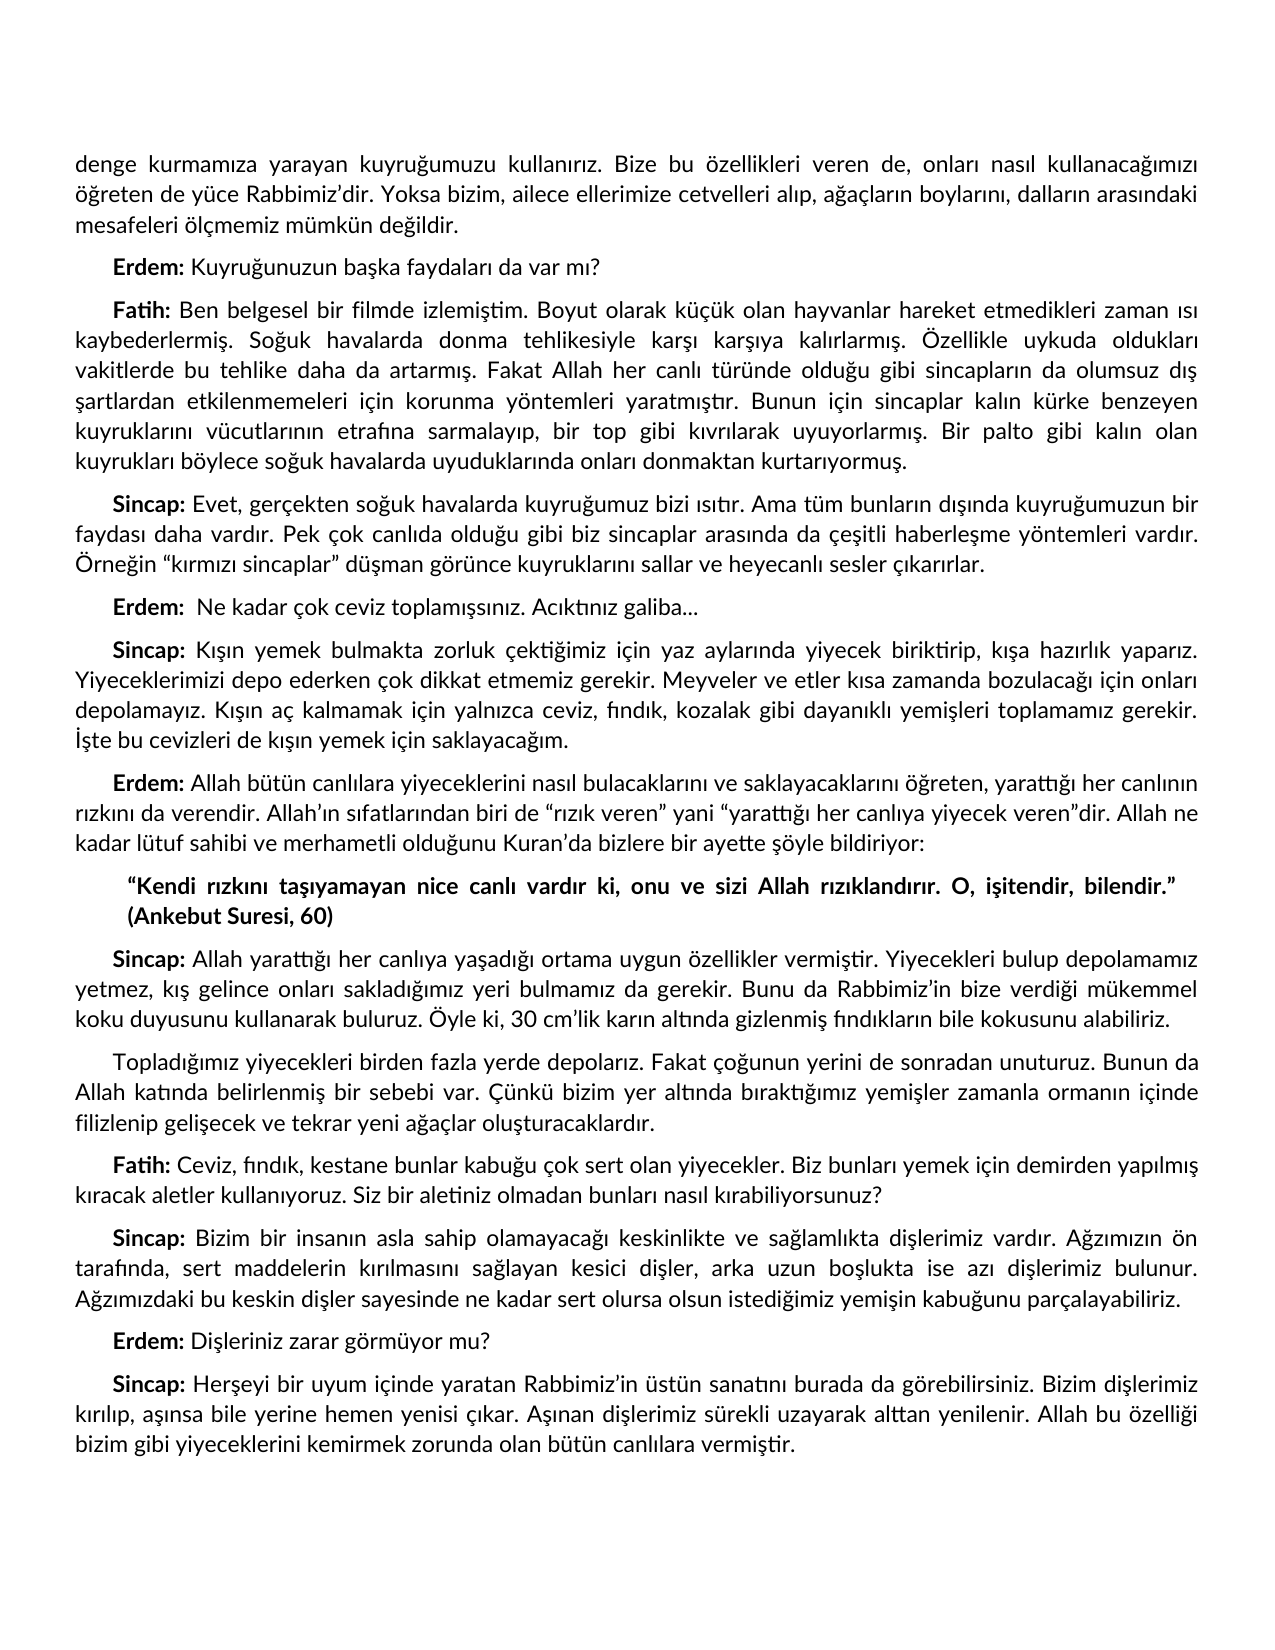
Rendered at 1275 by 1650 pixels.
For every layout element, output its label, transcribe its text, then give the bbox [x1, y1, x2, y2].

text Sincap: Evet, gerçekten soğuk havalarda kuyruğumuz bizi ısıtır. Ama tüm bunların dışında kuyruğumuzun bir faydası daha vardır. Pek çok canlıda olduğu gibi biz sincaplar arasında da çeşitli haberleşme yöntemleri vardır. Örneğin “kırmızı sincaplar” düşman görünce kuyruklarını sallar ve heyecanlı sesler çıkarırlar. [75, 489, 1200, 577]
text Sincap: Bizim bir insanın asla sahip olamayacağı keskinlikte ve sağlamlıkta dişlerimiz vardır. Ağzımızın ön tarafında, sert maddelerin kırılmasını sağlayan kesici dişler, arka uzun boşlukta ise azı dişlerimiz bulunur. Ağzımızdaki bu keskin dişler sayesinde ne kadar sert olursa olsun istediğimiz yemişin kabuğunu parçalayabiliriz. [75, 1224, 1200, 1312]
text Sincap: Kışın yemek bulmakta zorluk çektiğimiz için yaz aylarında yiyecek biriktirip, kışa hazırlık yaparız. Yiyeceklerimizi depo ederken çok dikkat etmemiz gerekir. Meyveler ve etler kısa zamanda bozulacağı için onları depolamayız. Kışın aç kalmamak için yalnızca ceviz, fındık, kozalak gibi dayanıklı yemişleri toplamamız gerekir. İşte bu cevizleri de kışın yemek için saklayacağım. [75, 635, 1200, 753]
text Fatih: Ben belgesel bir filmde izlemiştim. Boyut olarak küçük olan hayvanlar hareket etmedikleri zaman ısı kaybederlermiş. Soğuk havalarda donma tehlikesiyle karşı karşıya kalırlarmış. Özellikle uykuda oldukları vakitlerde bu tehlike daha da artarmış. Fakat Allah her canlı türünde olduğu gibi sincapların da olumsuz dış şartlardan etkilenmemeleri için korunma yöntemleri yaratmıştır. Bunun için sincaplar kalın kürke benzeyen kuyruklarını vücutlarının etrafına sarmalayıp, bir top gibi kıvrılarak uyuyorlarmış. Bir palto gibi kalın olan kuyrukları böylece soğuk havalarda uyuduklarında onları donmaktan kurtarıyormuş. [75, 296, 1200, 474]
text Erdem: Dişleriniz zarar görmüyor mu? [75, 1327, 1200, 1354]
text denge kurmamıza yarayan kuyruğumuzu kullanırız. Bize bu özellikleri veren de, onları nasıl kullanacağımızı öğreten de yüce Rabbimiz’dir. Yoksa bizim, ailece ellerimize cetvelleri alıp, ağaçların boylarını, dalların arasındaki mesafeleri ölçmemiz mümkün değildir. [75, 150, 1200, 238]
text “Kendi rızkını taşıyamayan nice canlı vardır ki, onu ve sizi Allah rızıklandırır. O, işitendir, bilendir.” (Ankebut Suresi, 60) [127, 872, 1177, 929]
text Erdem: Ne kadar çok ceviz toplamışsınız. Acıktınız galiba... [75, 593, 1200, 620]
text Erdem: Kuyruğunuzun başka faydaları da var mı? [75, 253, 1200, 281]
text Erdem: Allah bütün canlılara yiyeceklerini nasıl bulacaklarını ve saklayacaklarını öğreten, yarattığı her canlının rızkını da verendir. Allah’ın sıfatlarından biri de “rızık veren” yani “yarattığı her canlıya yiyecek veren”dir. Allah ne kadar lütuf sahibi ve merhametli olduğunu Kuran’da bizlere bir ayette şöyle bildiriyor: [75, 769, 1200, 857]
text Fatih: Ceviz, fındık, kestane bunlar kabuğu çok sert olan yiyecekler. Biz bunları yemek için demirden yapılmış kıracak aletler kullanıyoruz. Siz bir aletiniz olmadan bunları nasıl kırabiliyorsunuz? [75, 1151, 1200, 1209]
text Sincap: Herşeyi bir uyum içinde yaratan Rabbimiz’in üstün sanatını burada da görebilirsiniz. Bizim dişlerimiz kırılıp, aşınsa bile yerine hemen yenisi çıkar. Aşınan dişlerimiz sürekli uzayarak alttan yenilenir. Allah bu özelliği bizim gibi yiyeceklerini kemirmek zorunda olan bütün canlılara vermiştir. [75, 1370, 1200, 1458]
text Sincap: Allah yarattığı her canlıya yaşadığı ortama uygun özellikler vermiştir. Yiyecekleri bulup depolamamız yetmez, kış gelince onları sakladığımız yeri bulmamız da gerekir. Bunu da Rabbimiz’in bize verdiği mükemmel koku duyusunu kullanarak buluruz. Öyle ki, 30 cm’lik karın altında gizlenmiş fındıkların bile kokusunu alabiliriz. [75, 945, 1200, 1033]
text Topladığımız yiyecekleri birden fazla yerde depolarız. Fakat çoğunun yerini de sonradan unuturuz. Bunun da Allah katında belirlenmiş bir sebebi var. Çünkü bizim yer altında bıraktığımız yemişler zamanla ormanın içinde filizlenip gelişecek ve tekrar yeni ağaçlar oluşturacaklardır. [75, 1048, 1200, 1136]
